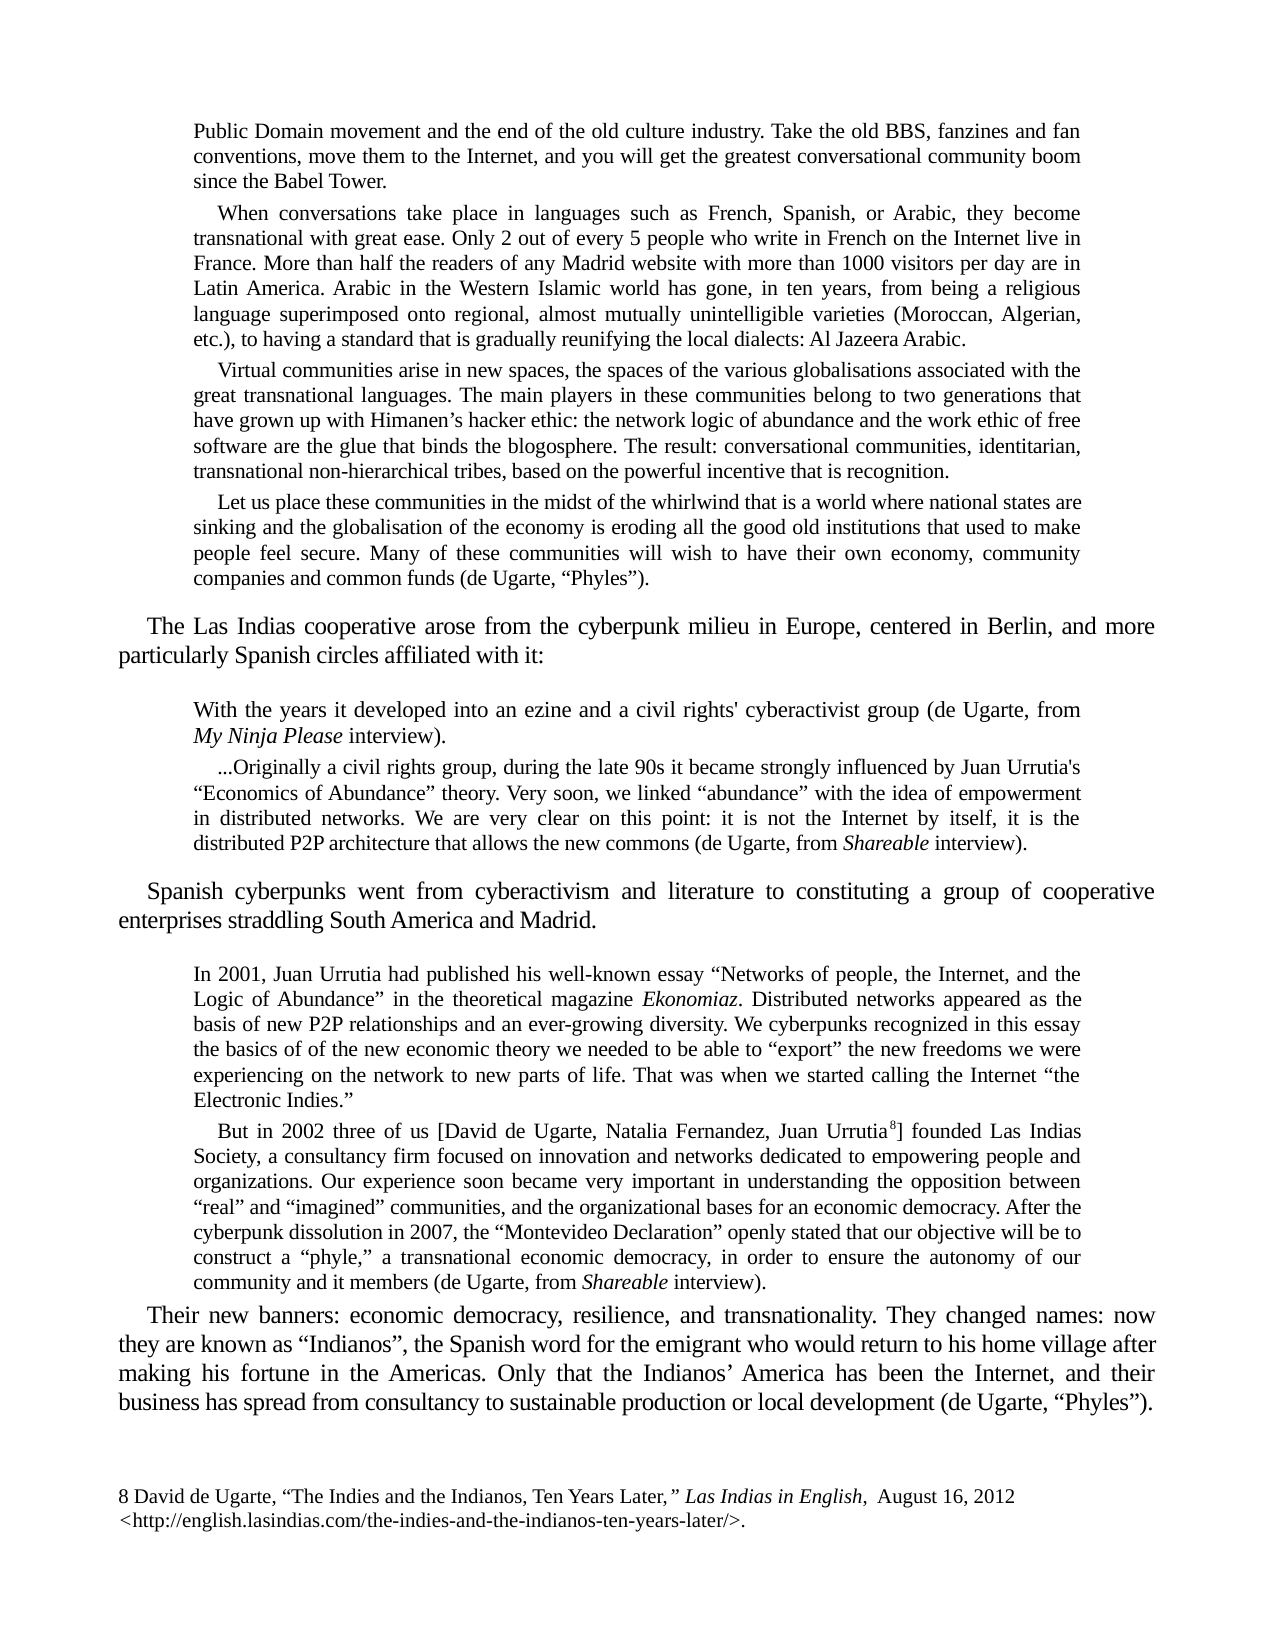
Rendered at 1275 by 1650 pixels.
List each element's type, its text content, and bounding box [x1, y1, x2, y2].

text The Las Indias cooperative arose from the cyberpunk milieu in Europe, centered in Berlin, and more particularly Spanish circles affiliated with it: [118, 611, 1157, 668]
text In 2001, Juan Urrutia had published his well-known essay “Networks of people, the Internet, and the Logic of Abundance” in the theoretical magazine Ekonomiaz. Distributed networks appeared as the basis of new P2P relationships and an ever-growing diversity. We cyberpunks recognized in this essay the basics of of the new economic theory we needed to be able to “export” the new freedoms we were experiencing on the network to new parts of life. That was when we started calling the Internet “the Electronic Indies.” [193, 961, 1082, 1112]
text Let us place these communities in the midst of the whirlwind that is a world where national states are sinking and the globalisation of the economy is eroding all the good old institutions that used to make people feel secure. Many of these communities will wish to have their own economy, community companies and common funds (de Ugarte, “Phyles”). [193, 489, 1082, 590]
text Spanish cyberpunks went from cyberactivism and literature to constituting a group of cooperative enterprises straddling South America and Madrid. [118, 876, 1157, 934]
text With the years it developed into an ezine and a civil rights' cyberactivist group (de Ugarte, from My Ninja Please interview). [193, 696, 1082, 748]
text But in 2002 three of us [David de Ugarte, Natalia Fernandez, Juan Urrutia] founded Las Indias Society, a consultancy firm focused on innovation and networks dedicated to empowering people and organizations. Our experience soon became very important in understanding the opposition between “real” and “imagined” communities, and the organizational bases for an economic democracy. After the cyberpunk dissolution in 2007, the “Montevideo Declaration” openly stated that our objective will be to construct a “phyle,” a transnational economic democracy, in order to ensure the autonomy of our community and it members (de Ugarte, from Shareable interview). [193, 1118, 1082, 1294]
text Virtual communities arise in new spaces, the spaces of the various globalisations associated with the great transnational languages. The main players in these communities belong to two generations that have grown up with Himanen’s hacker ethic: the network logic of abundance and the work ethic of free software are the glue that binds the blogosphere. The result: conversational communities, identitarian, transnational non-hierarchical tribes, based on the powerful incentive that is recognition. [193, 357, 1082, 483]
text When conversations take place in languages such as French, Spanish, or Arabic, they become transnational with great ease. Only 2 out of every 5 people who write in French on the Internet live in France. More than half the readers of any Madrid website with more than 1000 visitors per day are in Latin America. Arabic in the Western Islamic world has gone, in ten years, from being a religious language superimposed onto regional, almost mutually unintelligible varieties (Moroccan, Algerian, etc.), to having a standard that is gradually reunifying the local dialects: Al Jazeera Arabic. [193, 200, 1082, 351]
text ...Originally a civil rights group, during the late 90s it became strongly influenced by Juan Urrutia's “Economics of Abundance” theory. Very soon, we linked “abundance” with the idea of empowerment in distributed networks. We are very clear on this point: it is not the Internet by itself, it is the distributed P2P architecture that allows the new commons (de Ugarte, from Shareable interview). [193, 754, 1082, 855]
text Public Domain movement and the end of the old culture industry. Take the old BBS, fanzines and fan conventions, move them to the Internet, and you will get the greatest conversational community boom since the Babel Tower. [193, 118, 1082, 194]
text Their new banners: economic democracy, resilience, and transnationality. They changed names: now they are known as “Indianos”, the Spanish word for the emigrant who would return to his home village after making his fortune in the Americas. Only that the Indianos’ America has been the Internet, and their business has spread from consultancy to sustainable production or local development (de Ugarte, “Phyles”). [118, 1301, 1157, 1416]
text David de Ugarte, “The Indies and the Indianos, Ten Years Later,” Las Indias in English, August 16, 2012 <http://english.lasindias.com/the-indies-and-the-indianos-ten-years-later/>. [118, 1484, 1157, 1532]
